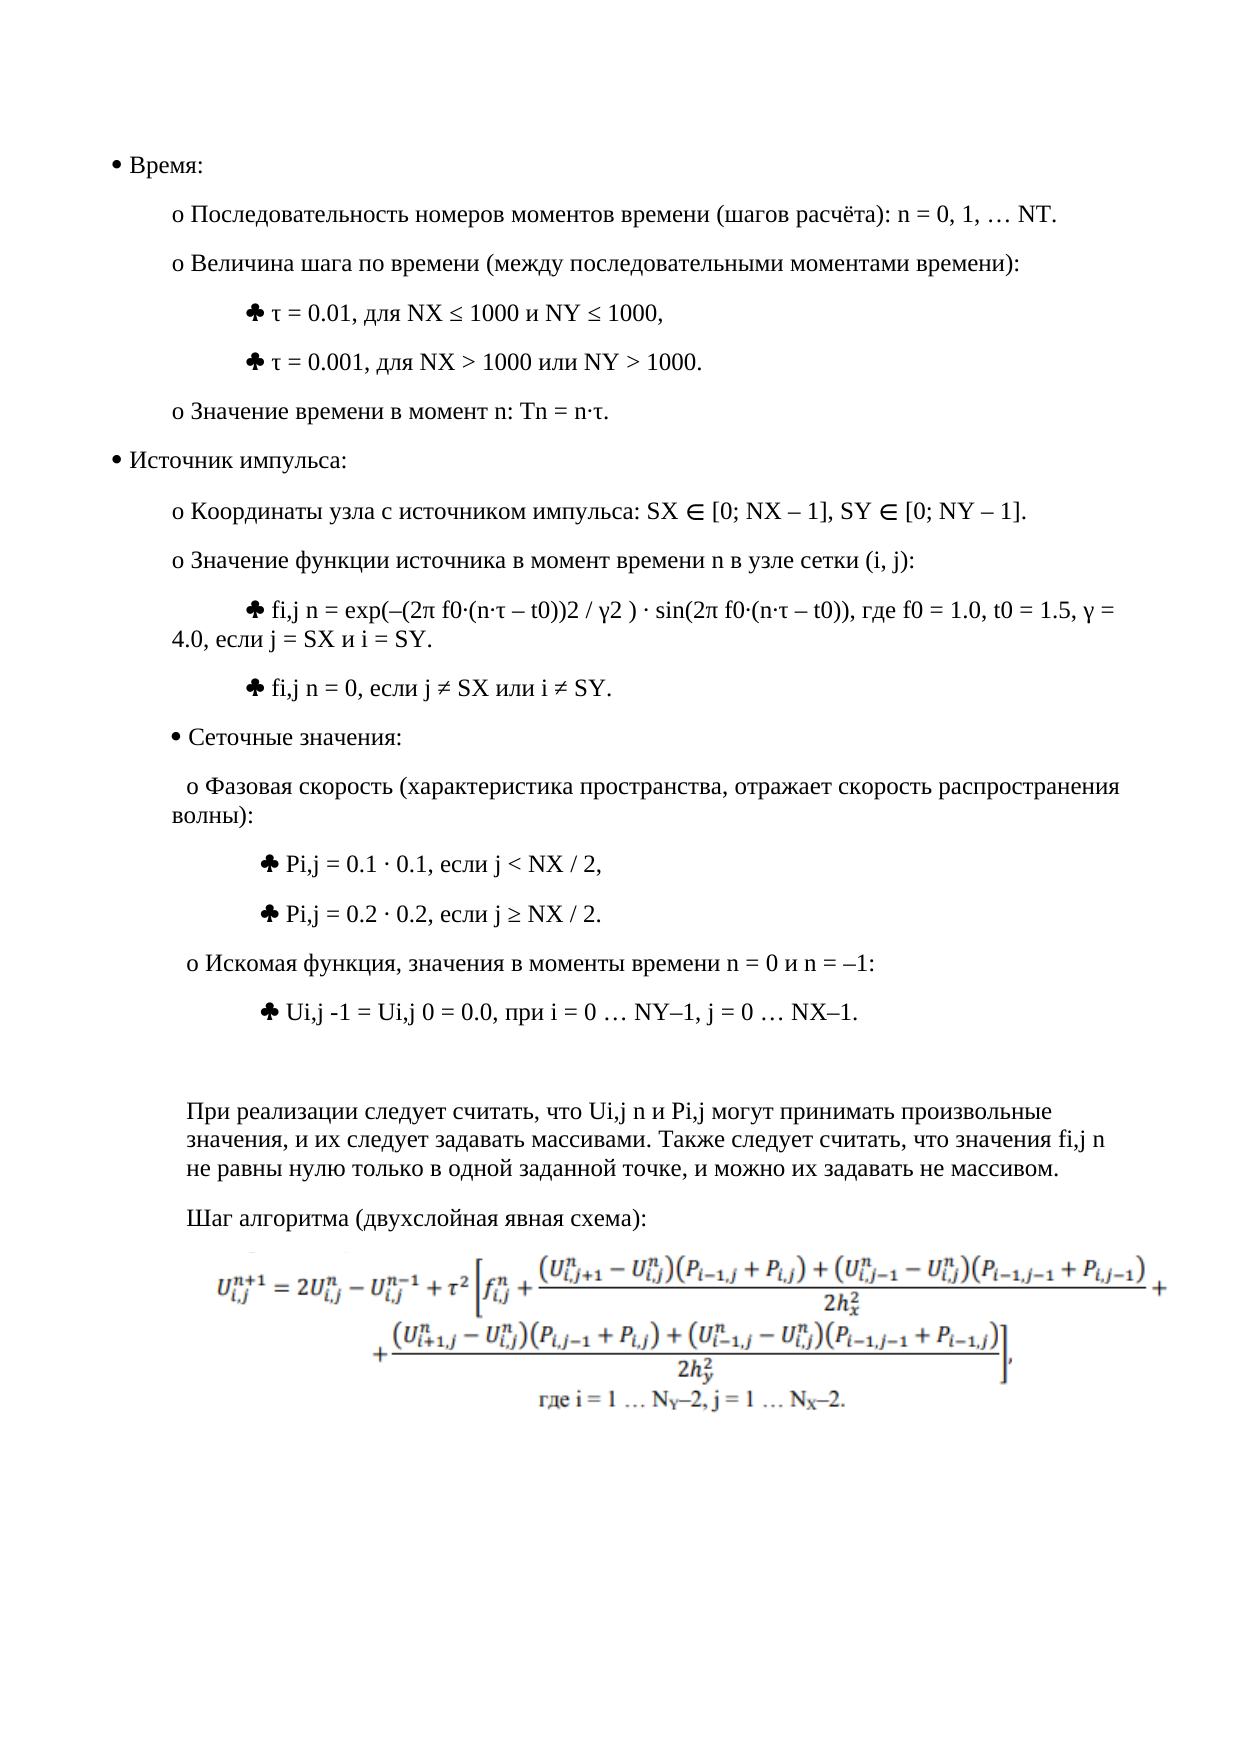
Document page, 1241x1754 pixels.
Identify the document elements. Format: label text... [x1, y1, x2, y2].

text  τ = 0.01, для NX ≤ 1000 и NY ≤ 1000, [172, 298, 1128, 327]
text  Время: [112, 150, 1128, 179]
text  τ = 0.001, для NX > 1000 или NY > 1000. [172, 347, 1128, 376]
text  Pi,j = 0.2 ∙ 0.2, если j ≥ NX / 2. [186, 899, 1128, 927]
text o Величина шага по времени (между последовательными моментами времени): [112, 248, 1128, 277]
text  Источник импульса: [112, 446, 1128, 474]
text  Pi,j = 0.1 ∙ 0.1, если j < NX / 2, [260, 849, 1128, 878]
text Шаг алгоритма (двухслойная явная схема): [186, 1203, 1128, 1231]
picture [186, 1252, 1201, 1421]
text o Значение времени в момент n: Tn = n∙τ. [172, 396, 1128, 425]
text o Искомая функция, значения в моменты времени n = 0 и n = –1: [186, 948, 1128, 977]
text o Фазовая скорость (характеристика пространства, отражает скорость распространения волны): [172, 771, 1128, 829]
text  fi,j n = 0, если j ≠ SX или i ≠ SY. [172, 673, 1128, 702]
text  Сеточные значения: [172, 722, 1128, 751]
text  Ui,j -1 = Ui,j 0 = 0.0, при i = 0 … NY–1, j = 0 … NX–1. [186, 997, 1128, 1026]
text o Последовательность номеров моментов времени (шагов расчёта): n = 0, 1, … NT. [112, 199, 1128, 228]
text o Координаты узла с источником импульса: SX ∈ [0; NX – 1], SY ∈ [0; NY – 1]. [112, 495, 1128, 525]
text  fi,j n = exp(–(2π f0∙(n∙τ – t0))2 / γ2 ) ∙ sin(2π f0∙(n∙τ – t0)), где f0 = 1.0, t0 = 1.5, γ = 4.0, если j = SX и i = SY. [172, 595, 1128, 652]
text o Значение функции источника в момент времени n в узле сетки (i, j): [112, 546, 1128, 574]
text При реализации следует считать, что Ui,j n и Pi,j могут принимать произвольные значения, и их следует задавать массивами. Также следует считать, что значения fi,j n не равны нулю только в одной заданной точке, и можно их задавать не массивом. [186, 1096, 1128, 1182]
